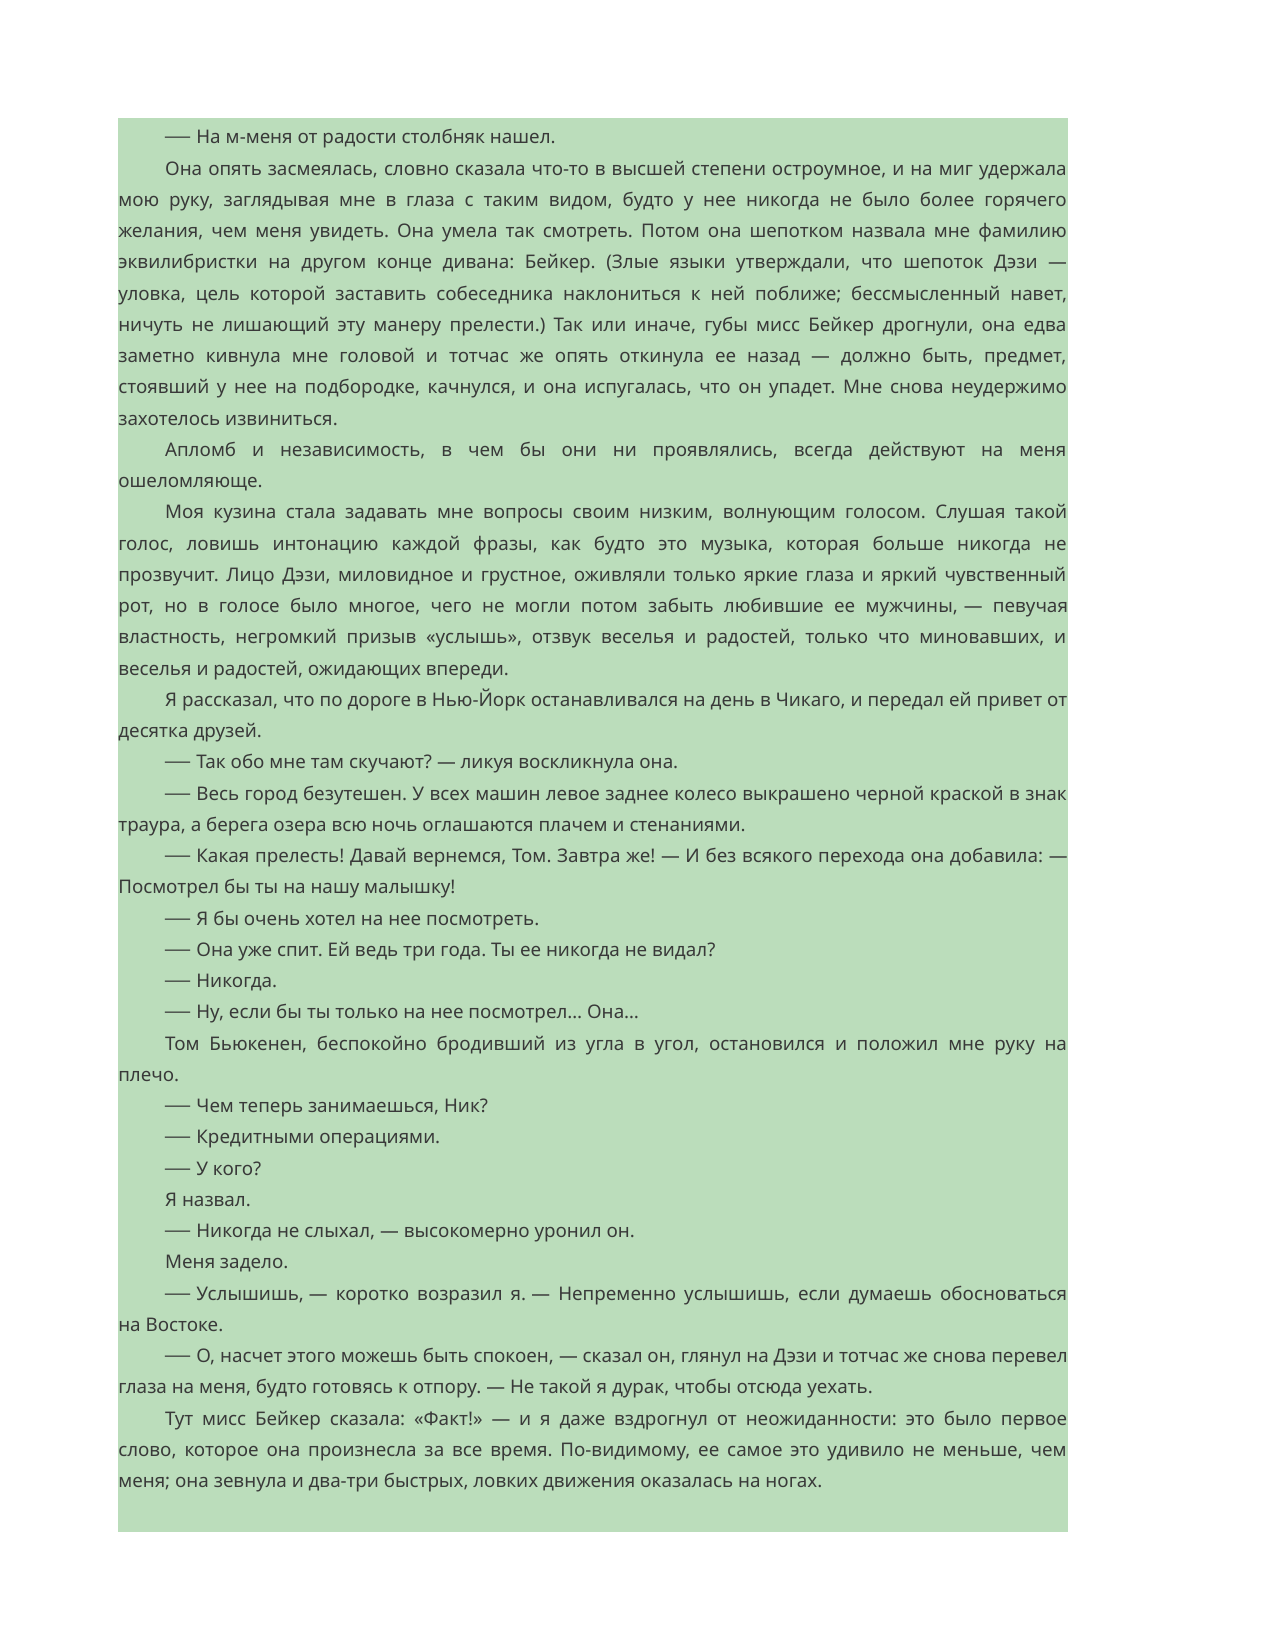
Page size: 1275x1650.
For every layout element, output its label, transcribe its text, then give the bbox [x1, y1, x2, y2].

text — Так обо мне там скучают? — ликуя воскликнула она. [118, 743, 1068, 774]
text Я назвал. [118, 1181, 1068, 1212]
text — Я бы очень хотел на нее посмотреть. [118, 899, 1068, 931]
text Она опять засмеялась, словно сказала что-то в высшей степени остроумное, и на миг удержала мою руку, заглядывая мне в глаза с таким видом, будто у нее никогда не было более горячего желания, чем меня увидеть. Она умела так смотреть. Потом она шепотком назвала мне фамилию эквилибристки на другом конце дивана: Бейкер. (Злые языки утверждали, что шепоток Дэзи — уловка, цель которой заставить собеседника наклониться к ней поближе; бессмысленный навет, ничуть не лишающий эту манеру прелести.) Так или иначе, губы мисс Бейкер дрогнули, она едва заметно кивнула мне головой и тотчас же опять откинула ее назад — должно быть, предмет, стоявший у нее на подбородке, качнулся, и она испугалась, что он упадет. Мне снова неудержимо захотелось извиниться. [118, 149, 1068, 431]
text Тут мисс Бейкер сказала: «Факт!» — и я даже вздрогнул от неожиданности: это было первое слово, которое она произнесла за все время. По-видимому, ее самое это удивило не меньше, чем меня; она зевнула и два-три быстрых, ловких движения оказалась на ногах. [118, 1399, 1068, 1493]
text Моя кузина стала задавать мне вопросы своим низким, волнующим голосом. Слушая такой голос, ловишь интонацию каждой фразы, как будто это музыка, которая больше никогда не прозвучит. Лицо Дэзи, миловидное и грустное, оживляли только яркие глаза и яркий чувственный рот, но в голосе было многое, чего не могли потом забыть любившие ее мужчины, — певучая властность, негромкий призыв «услышь», отзвук веселья и радостей, только что миновавших, и веселья и радостей, ожидающих впереди. [118, 493, 1068, 681]
text Я рассказал, что по дороге в Нью-Йорк останавливался на день в Чикаго, и передал ей привет от десятка друзей. [118, 681, 1068, 743]
text — Чем теперь занимаешься, Ник? [118, 1087, 1068, 1118]
text Том Бьюкенен, беспокойно бродивший из угла в угол, остановился и положил мне руку на плечо. [118, 1024, 1068, 1087]
text — Кредитными операциями. [118, 1118, 1068, 1149]
text — Она уже спит. Ей ведь три года. Ты ее никогда не видал? [118, 931, 1068, 962]
text — Услышишь, — коротко возразил я. — Непременно услышишь, если думаешь обосноваться на Востоке. [118, 1274, 1068, 1337]
text — Никогда. [118, 962, 1068, 993]
text — Ну, если бы ты только на нее посмотрел… Она… [118, 993, 1068, 1024]
text — О, насчет этого можешь быть спокоен, — сказал он, глянул на Дэзи и тотчас же снова перевел глаза на меня, будто готовясь к отпору. — Не такой я дурак, чтобы отсюда уехать. [118, 1337, 1068, 1399]
text — У кого? [118, 1149, 1068, 1181]
text — Никогда не слыхал, — высокомерно уронил он. [118, 1212, 1068, 1243]
text Апломб и независимость, в чем бы они ни проявлялись, всегда действуют на меня ошеломляюще. [118, 431, 1068, 493]
text Меня задело. [118, 1243, 1068, 1274]
text — На м-меня от радости столбняк нашел. [118, 118, 1068, 149]
text — Какая прелесть! Давай вернемся, Том. Завтра же! — И без всякого перехода она добавила: — Посмотрел бы ты на нашу малышку! [118, 837, 1068, 899]
text — Весь город безутешен. У всех машин левое заднее колесо выкрашено черной краской в знак траура, а берега озера всю ночь оглашаются плачем и стенаниями. [118, 774, 1068, 837]
